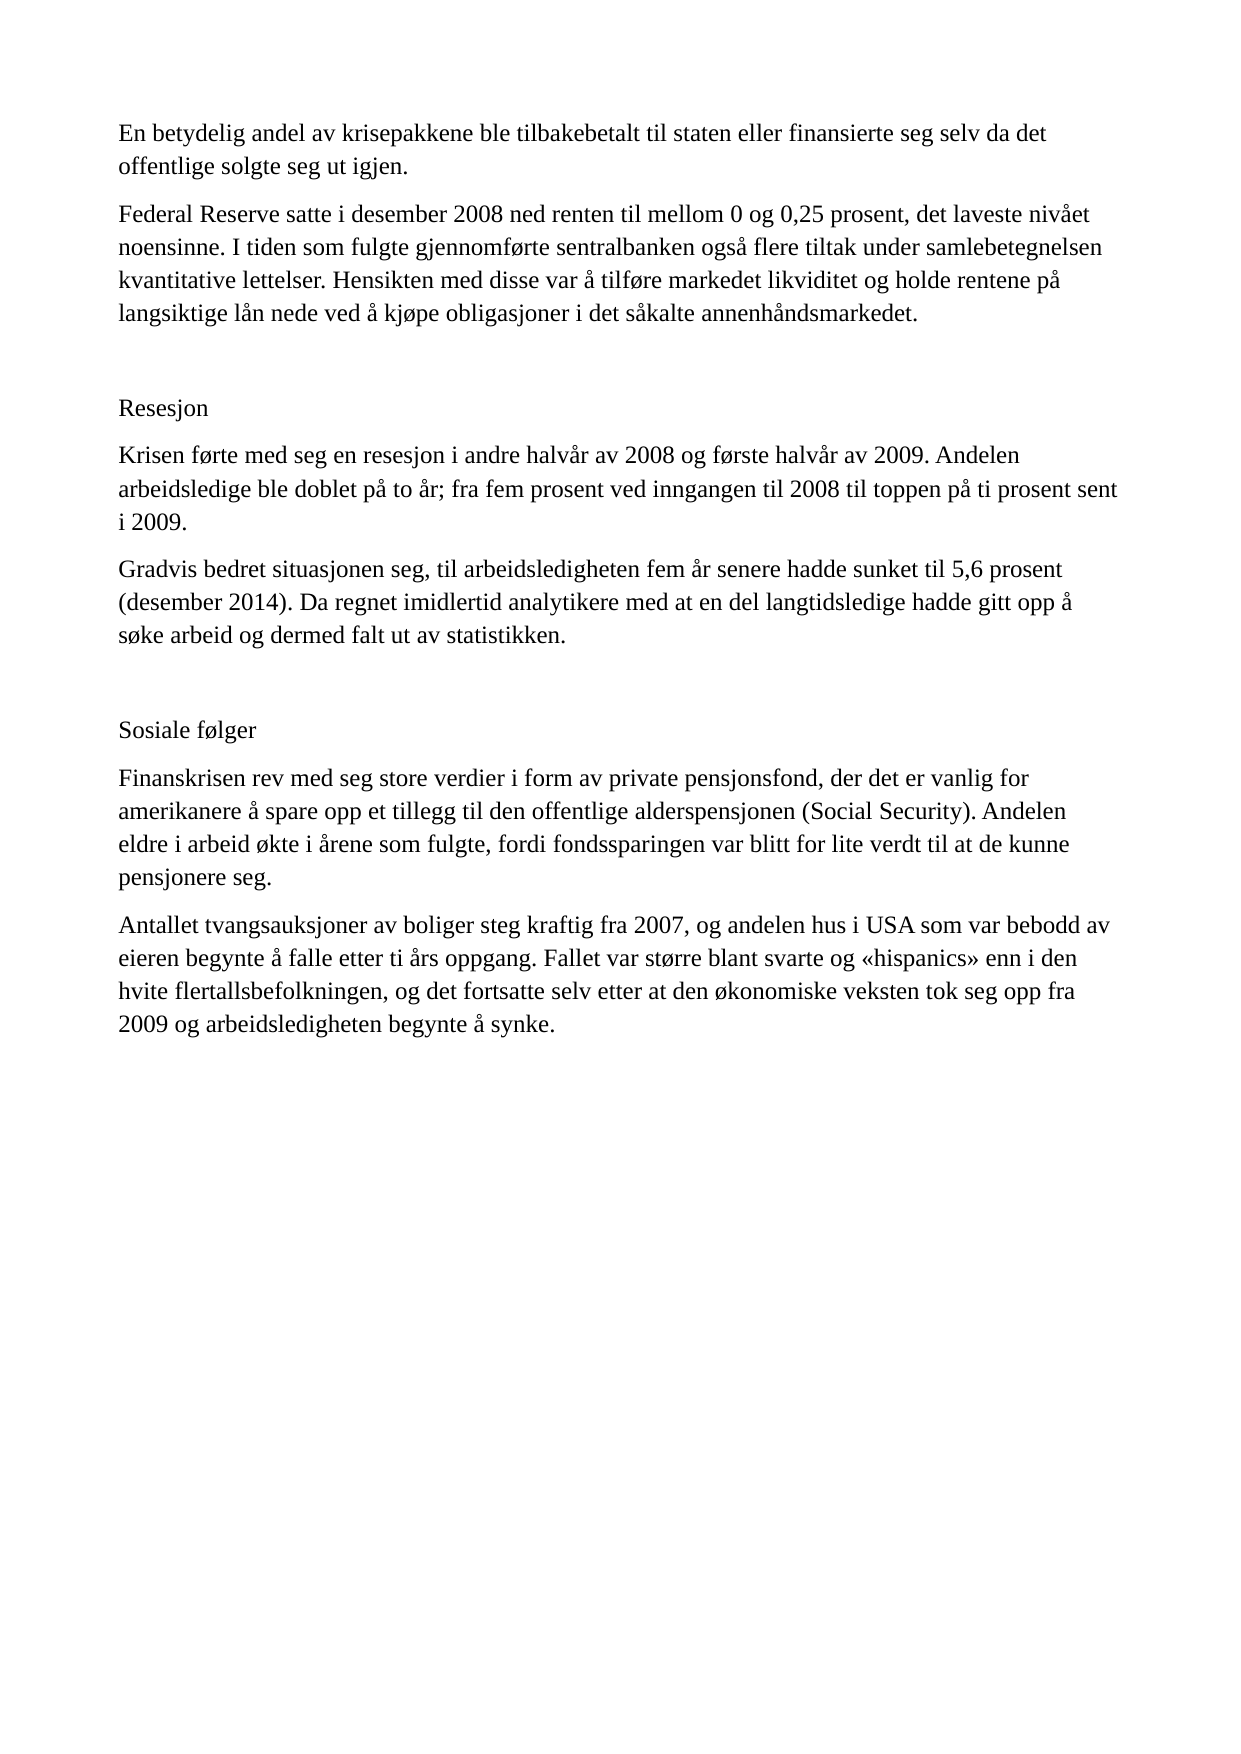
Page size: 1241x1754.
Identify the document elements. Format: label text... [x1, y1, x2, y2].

text Antallet tvangsauksjoner av boliger steg kraftig fra 2007, og andelen hus i USA som var bebodd av eieren begynte å falle etter ti års oppgang. Fallet var større blant svarte og «hispanics» enn i den hvite flertallsbefolkningen, og det fortsatte selv etter at den økonomiske veksten tok seg opp fra 2009 og arbeidsledigheten begynte å synke. [118, 910, 1122, 1038]
text Gradvis bedret situasjonen seg, til arbeidsledigheten fem år senere hadde sunket til 5,6 prosent (desember 2014). Da regnet imidlertid analytikere med at en del langtidsledige hadde gitt opp å søke arbeid og dermed falt ut av statistikken. [118, 554, 1122, 649]
text Krisen førte med seg en resesjon i andre halvår av 2008 og første halvår av 2009. Andelen arbeidsledige ble doblet på to år; fra fem prosent ved inngangen til 2008 til toppen på ti prosent sent i 2009. [118, 441, 1122, 535]
text Resesjon [118, 393, 1122, 422]
text Federal Reserve satte i desember 2008 ned renten til mellom 0 og 0,25 prosent, det laveste nivået noensinne. I tiden som fulgte gjennomførte sentralbanken også flere tiltak under samlebetegnelsen kvantitative lettelser. Hensikten med disse var å tilføre markedet likviditet og holde rentene på langsiktige lån nede ved å kjøpe obligasjoner i det såkalte annenhåndsmarkedet. [118, 199, 1122, 327]
text En betydelig andel av krisepakkene ble tilbakebetalt til staten eller finansierte seg selv da det offentlige solgte seg ut igjen. [118, 118, 1122, 180]
text Sosiale følger [118, 716, 1122, 744]
text Finanskrisen rev med seg store verdier i form av private pensjonsfond, der det er vanlig for amerikanere å spare opp et tillegg til den offentlige alderspensjonen (Social Security). Andelen eldre i arbeid økte i årene som fulgte, fordi fondssparingen var blitt for lite verdt til at de kunne pensjonere seg. [118, 763, 1122, 891]
